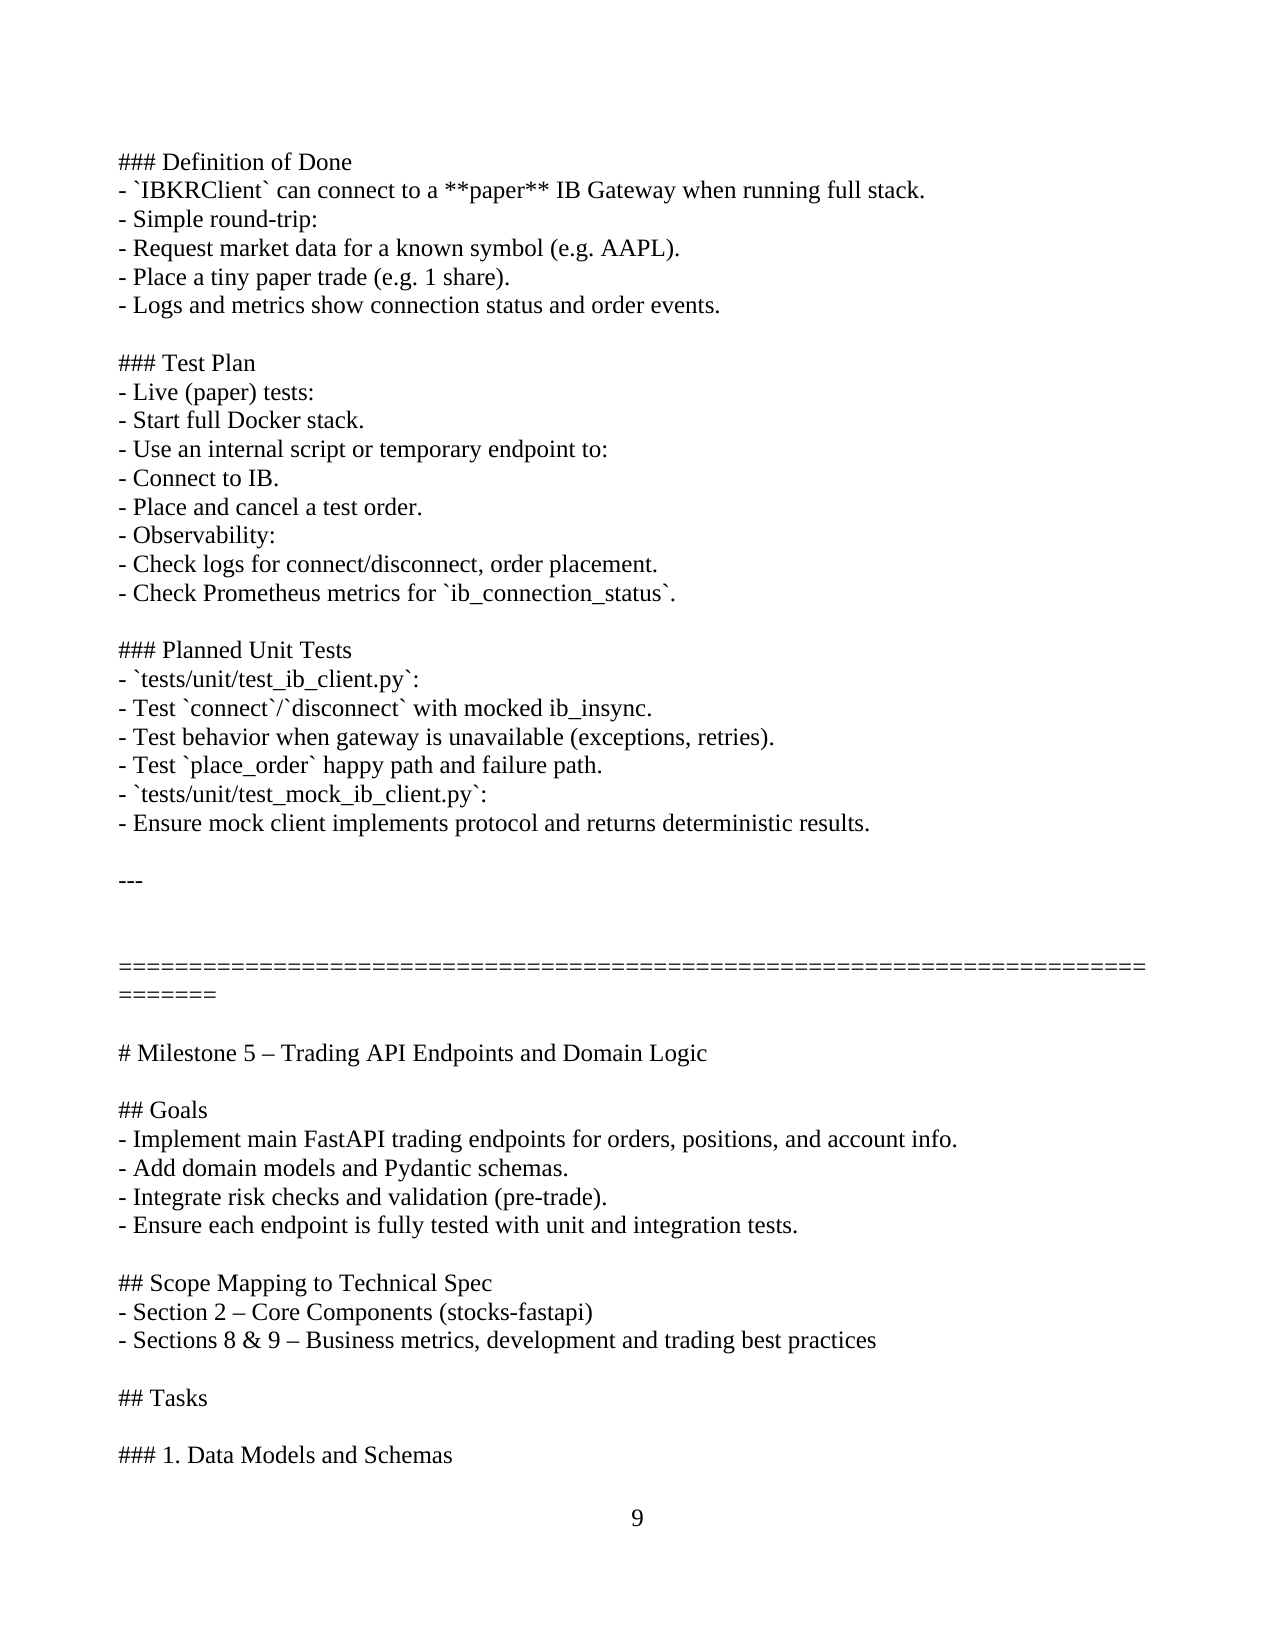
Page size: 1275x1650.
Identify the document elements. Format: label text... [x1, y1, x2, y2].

text - Integrate risk checks and validation (pre-trade). [118, 1182, 1157, 1211]
text ### 1. Data Models and Schemas [118, 1441, 1157, 1469]
text - Start full Docker stack. [118, 406, 1157, 434]
text ### Planned Unit Tests [118, 636, 1157, 664]
text - Test behavior when gateway is unavailable (exceptions, retries). [118, 722, 1157, 751]
text - `tests/unit/test_ib_client.py`: [118, 664, 1157, 693]
text - Sections 8 & 9 – Business metrics, development and trading best practices [118, 1326, 1157, 1354]
text --- [118, 866, 1157, 894]
text ## Tasks [118, 1383, 1157, 1412]
text - Implement main FastAPI trading endpoints for orders, positions, and account info. [118, 1124, 1157, 1153]
text - Place a tiny paper trade (e.g. 1 share). [118, 262, 1157, 291]
text - Simple round-trip: [118, 204, 1157, 233]
text - Test `connect`/`disconnect` with mocked ib_insync. [118, 693, 1157, 722]
text - Ensure mock client implements protocol and returns deterministic results. [118, 808, 1157, 837]
text ## Scope Mapping to Technical Spec [118, 1268, 1157, 1297]
text - Add domain models and Pydantic schemas. [118, 1153, 1157, 1182]
text - Check logs for connect/disconnect, order placement. [118, 549, 1157, 578]
text - Logs and metrics show connection status and order events. [118, 291, 1157, 319]
text - Request market data for a known symbol (e.g. AAPL). [118, 233, 1157, 262]
text - Ensure each endpoint is fully tested with unit and integration tests. [118, 1211, 1157, 1239]
text - `tests/unit/test_mock_ib_client.py`: [118, 779, 1157, 808]
text - Test `place_order` happy path and failure path. [118, 751, 1157, 779]
text - Place and cancel a test order. [118, 492, 1157, 521]
text # Milestone 5 – Trading API Endpoints and Domain Logic [118, 1038, 1157, 1067]
text ### Definition of Done [118, 147, 1157, 176]
text ================================================================================ [118, 952, 1157, 1009]
text ## Goals [118, 1096, 1157, 1124]
text - Observability: [118, 521, 1157, 549]
text ### Test Plan [118, 348, 1157, 377]
text - Live (paper) tests: [118, 377, 1157, 406]
text - Section 2 – Core Components (stocks-fastapi) [118, 1297, 1157, 1326]
text - Connect to IB. [118, 463, 1157, 492]
text - Use an internal script or temporary endpoint to: [118, 434, 1157, 463]
text - `IBKRClient` can connect to a **paper** IB Gateway when running full stack. [118, 176, 1157, 204]
text - Check Prometheus metrics for `ib_connection_status`. [118, 578, 1157, 607]
